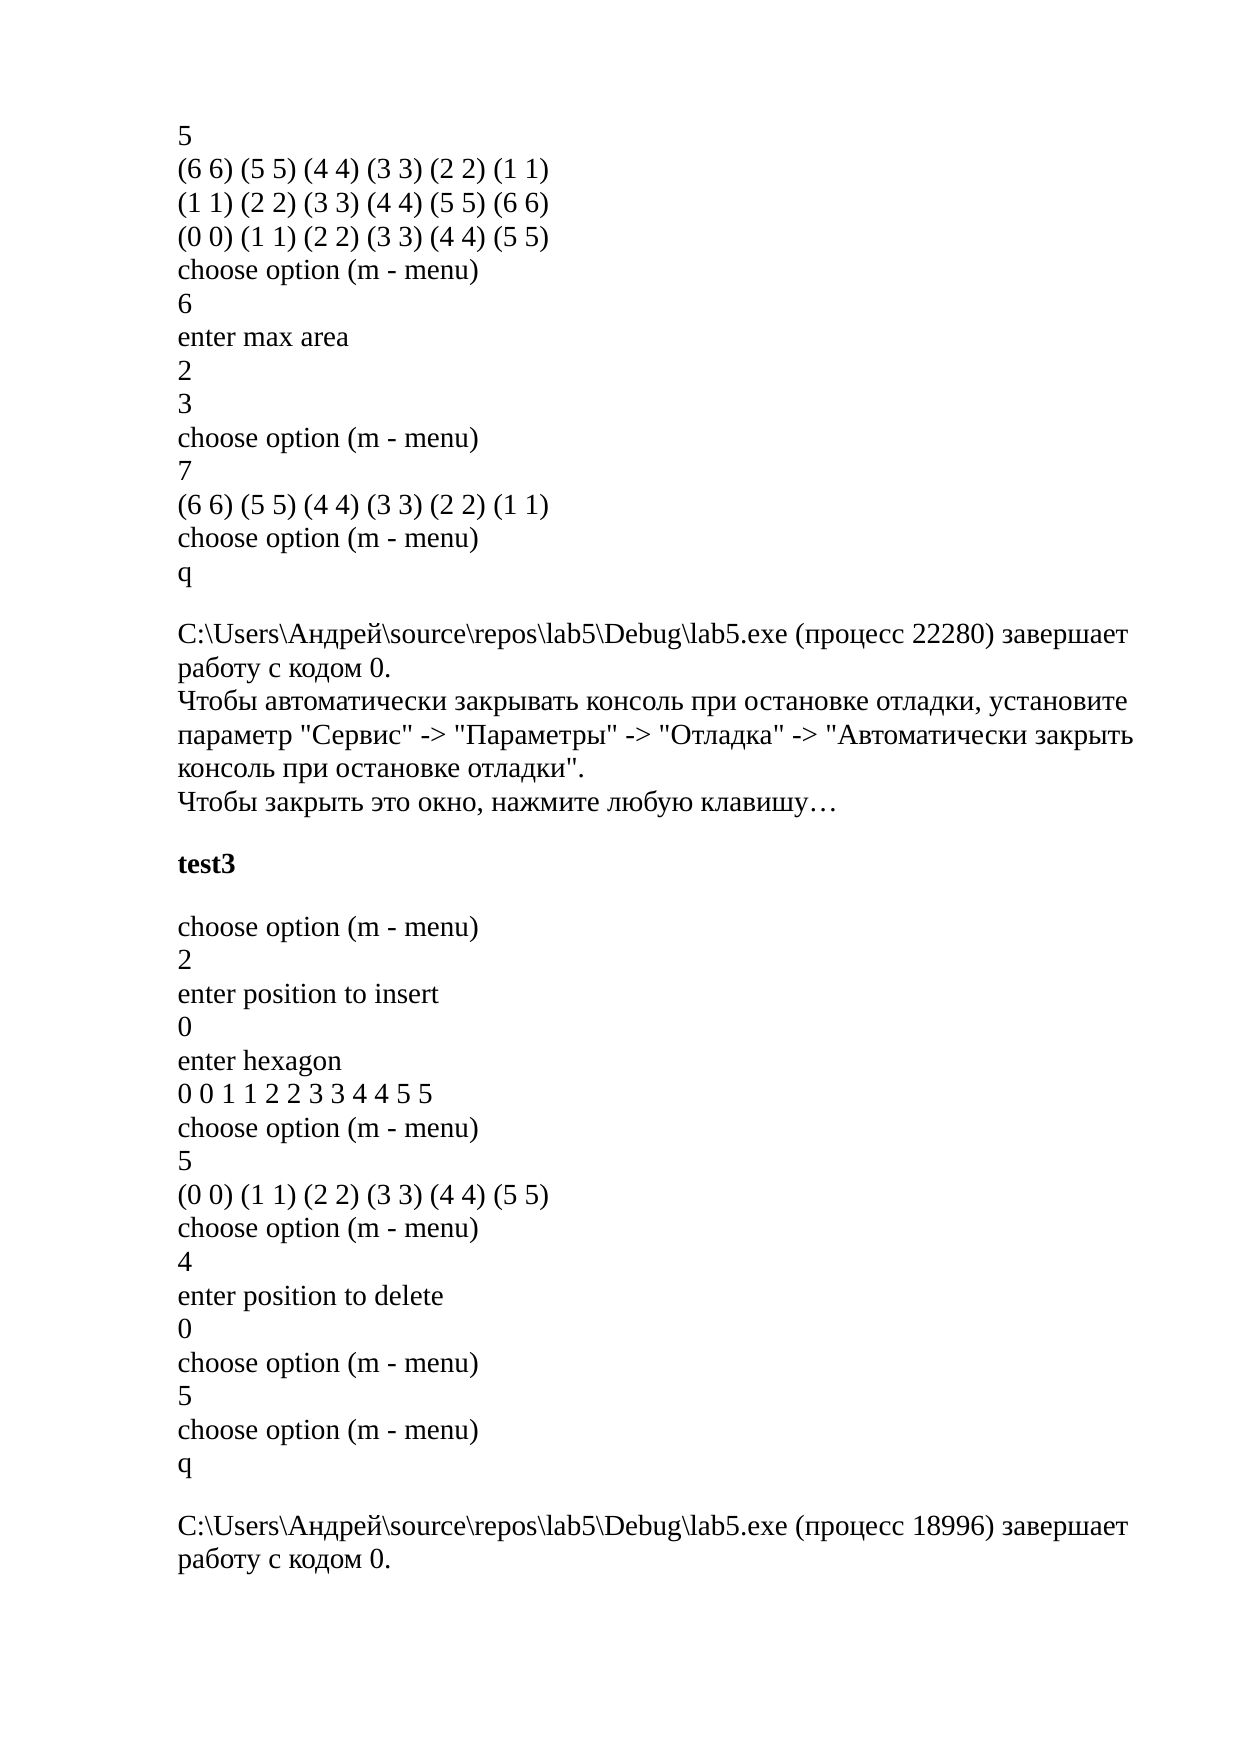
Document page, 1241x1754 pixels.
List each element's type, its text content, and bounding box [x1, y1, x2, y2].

text 2 [177, 942, 1152, 976]
text 5 [177, 1143, 1152, 1177]
text 5 [177, 118, 1152, 152]
text enter hexagon [177, 1043, 1152, 1076]
text C:\Users\Андрей\source\repos\lab5\Debug\lab5.exe (процесс 18996) завершает работу с кодом 0. [177, 1508, 1152, 1575]
text choose option (m - menu) [177, 909, 1152, 942]
text choose option (m - menu) [177, 1211, 1152, 1244]
text test3 [177, 846, 1152, 880]
text (0 0) (1 1) (2 2) (3 3) (4 4) (5 5) [177, 1177, 1152, 1211]
text 0 [177, 1311, 1152, 1345]
text (6 6) (5 5) (4 4) (3 3) (2 2) (1 1) [177, 152, 1152, 185]
text enter position to delete [177, 1278, 1152, 1311]
text 6 [177, 286, 1152, 319]
text choose option (m - menu) [177, 252, 1152, 286]
text 7 [177, 453, 1152, 487]
text (6 6) (5 5) (4 4) (3 3) (2 2) (1 1) [177, 487, 1152, 521]
text choose option (m - menu) [177, 420, 1152, 453]
text Чтобы автоматически закрывать консоль при остановке отладки, установите параметр "Сервис" -> "Параметры" -> "Отладка" -> "Автоматически закрыть консоль при остановке отладки". [177, 683, 1152, 784]
text choose option (m - menu) [177, 521, 1152, 554]
text 2 [177, 353, 1152, 386]
text q [177, 1445, 1152, 1479]
text 3 [177, 386, 1152, 420]
text 4 [177, 1244, 1152, 1278]
text choose option (m - menu) [177, 1412, 1152, 1445]
text enter position to insert [177, 976, 1152, 1009]
text enter max area [177, 319, 1152, 353]
text Чтобы закрыть это окно, нажмите любую клавишу… [177, 784, 1152, 818]
text C:\Users\Андрей\source\repos\lab5\Debug\lab5.exe (процесс 22280) завершает работу с кодом 0. [177, 616, 1152, 683]
text 0 0 1 1 2 2 3 3 4 4 5 5 [177, 1076, 1152, 1110]
text choose option (m - menu) [177, 1110, 1152, 1143]
text choose option (m - menu) [177, 1345, 1152, 1378]
text (1 1) (2 2) (3 3) (4 4) (5 5) (6 6) [177, 185, 1152, 219]
text 5 [177, 1378, 1152, 1412]
text 0 [177, 1009, 1152, 1043]
text q [177, 554, 1152, 588]
text (0 0) (1 1) (2 2) (3 3) (4 4) (5 5) [177, 219, 1152, 252]
